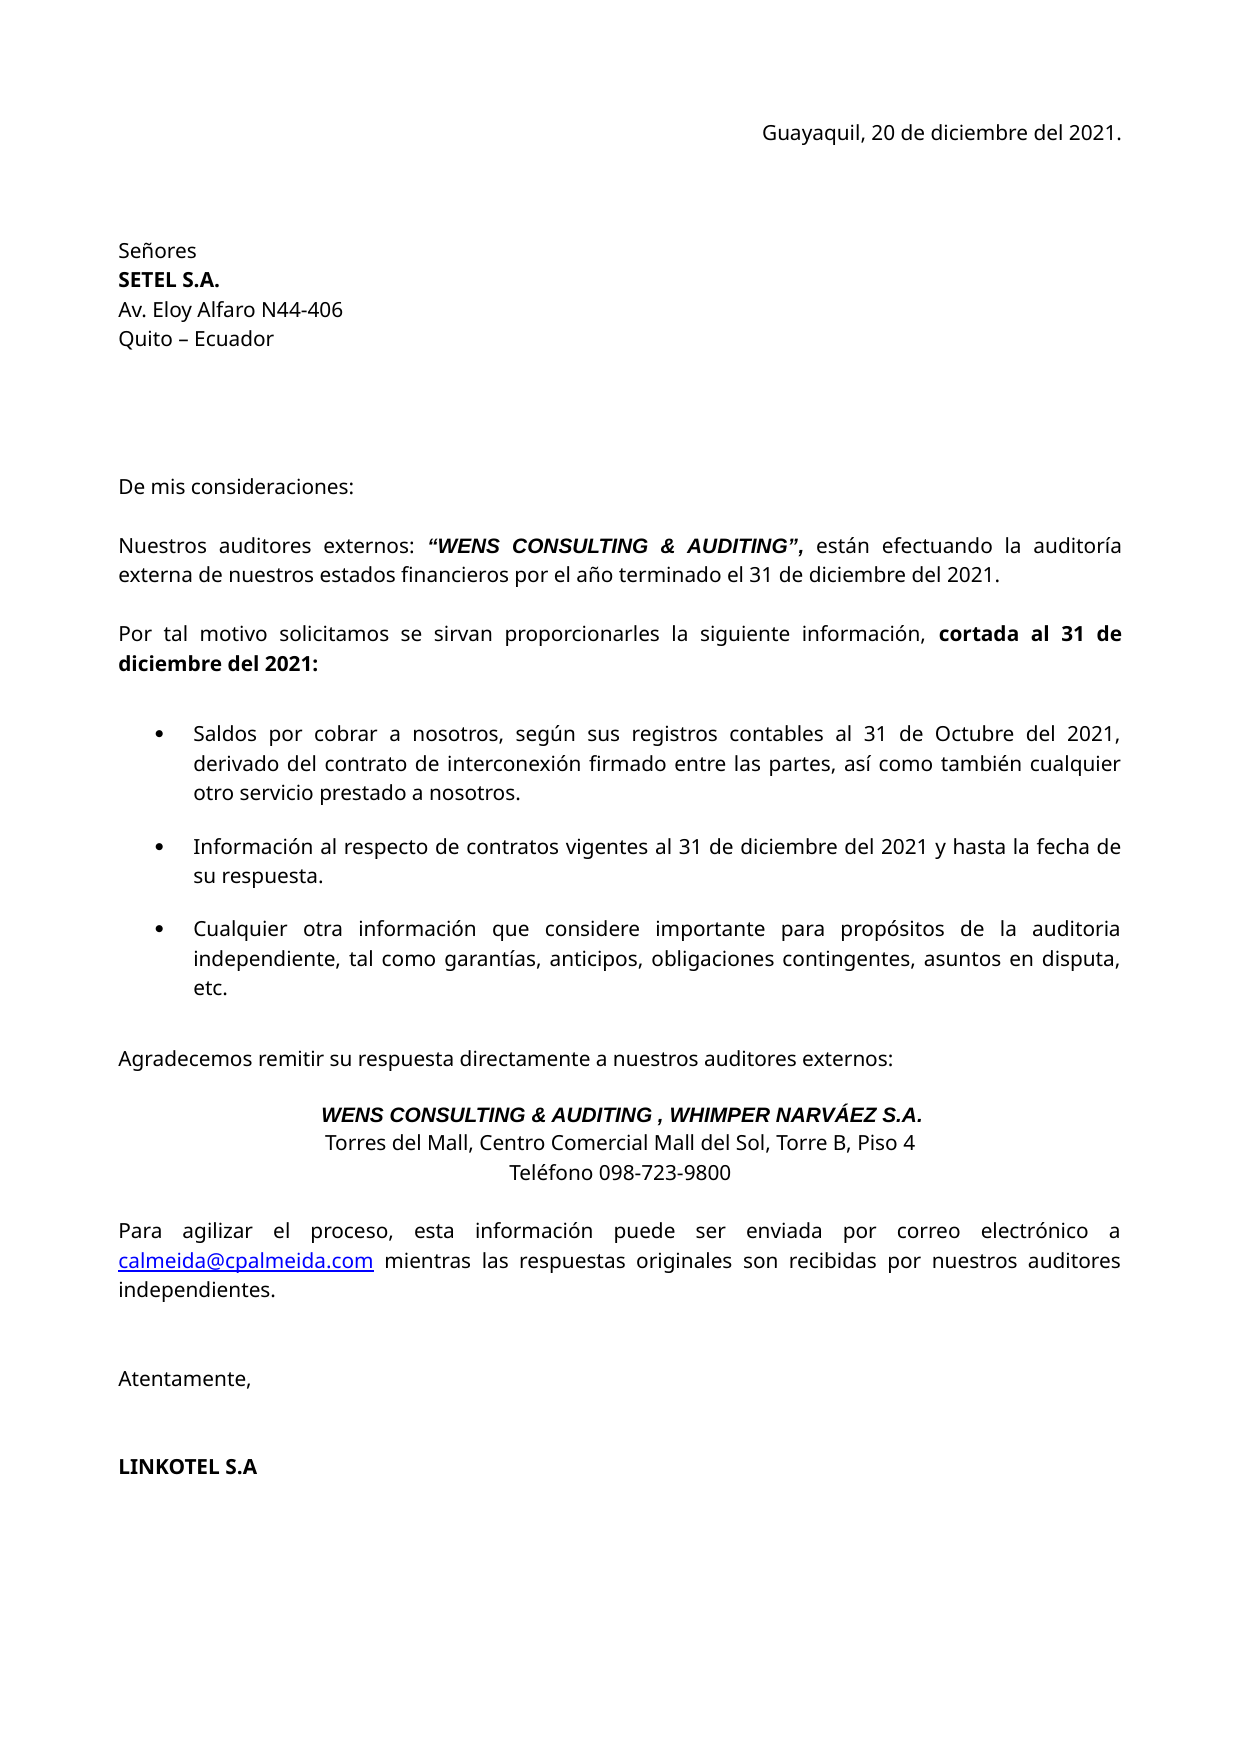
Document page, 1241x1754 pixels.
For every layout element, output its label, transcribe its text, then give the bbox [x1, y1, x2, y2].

list Saldos por cobrar a nosotros, según sus registros contables al 31 de Octubre del 2021, derivado del contrato de interconexión firmado entre las partes, así como también cualquier otro servicio prestado a nosotros. [156, 719, 1122, 807]
text Señores [118, 236, 1122, 264]
text Quito – Ecuador [118, 324, 1122, 353]
text LINKOTEL S.A [118, 1452, 1122, 1481]
list Cualquier otra información que considere importante para propósitos de la auditoria independiente, tal como garantías, anticipos, obligaciones contingentes, asuntos en disputa, etc. [156, 914, 1122, 1002]
text Para agilizar el proceso, esta información puede ser enviada por correo electrónico a calmeida@cpalmeida.com mientras las respuestas originales son recibidas por nuestros auditores independientes. [118, 1217, 1122, 1304]
text De mis consideraciones: [118, 472, 1122, 500]
text Torres del Mall, Centro Comercial Mall del Sol, Torre B, Piso 4 [118, 1128, 1122, 1157]
text Av. Eloy Alfaro N44-406 [118, 295, 1122, 323]
text Nuestros auditores externos: “WENS CONSULTING & AUDITING”, están efectuando la auditoría externa de nuestros estados financieros por el año terminado el 31 de diciembre del 2021. [118, 531, 1122, 589]
list Información al respecto de contratos vigentes al 31 de diciembre del 2021 y hasta la fecha de su respuesta. [156, 832, 1122, 890]
text Guayaquil, 20 de diciembre del 2021. [153, 118, 1122, 147]
text SETEL S.A. [118, 266, 1122, 294]
text WENS CONSULTING & AUDITING , WHIMPER NARVÁEZ S.A. [118, 1103, 1122, 1127]
text Por tal motivo solicitamos se sirvan proporcionarles la siguiente información, cortada al 31 de diciembre del 2021: [118, 619, 1122, 677]
text Agradecemos remitir su respuesta directamente a nuestros auditores externos: [118, 1044, 1122, 1073]
text Teléfono 098-723-9800 [118, 1158, 1122, 1186]
text Atentamente, [118, 1364, 1122, 1392]
